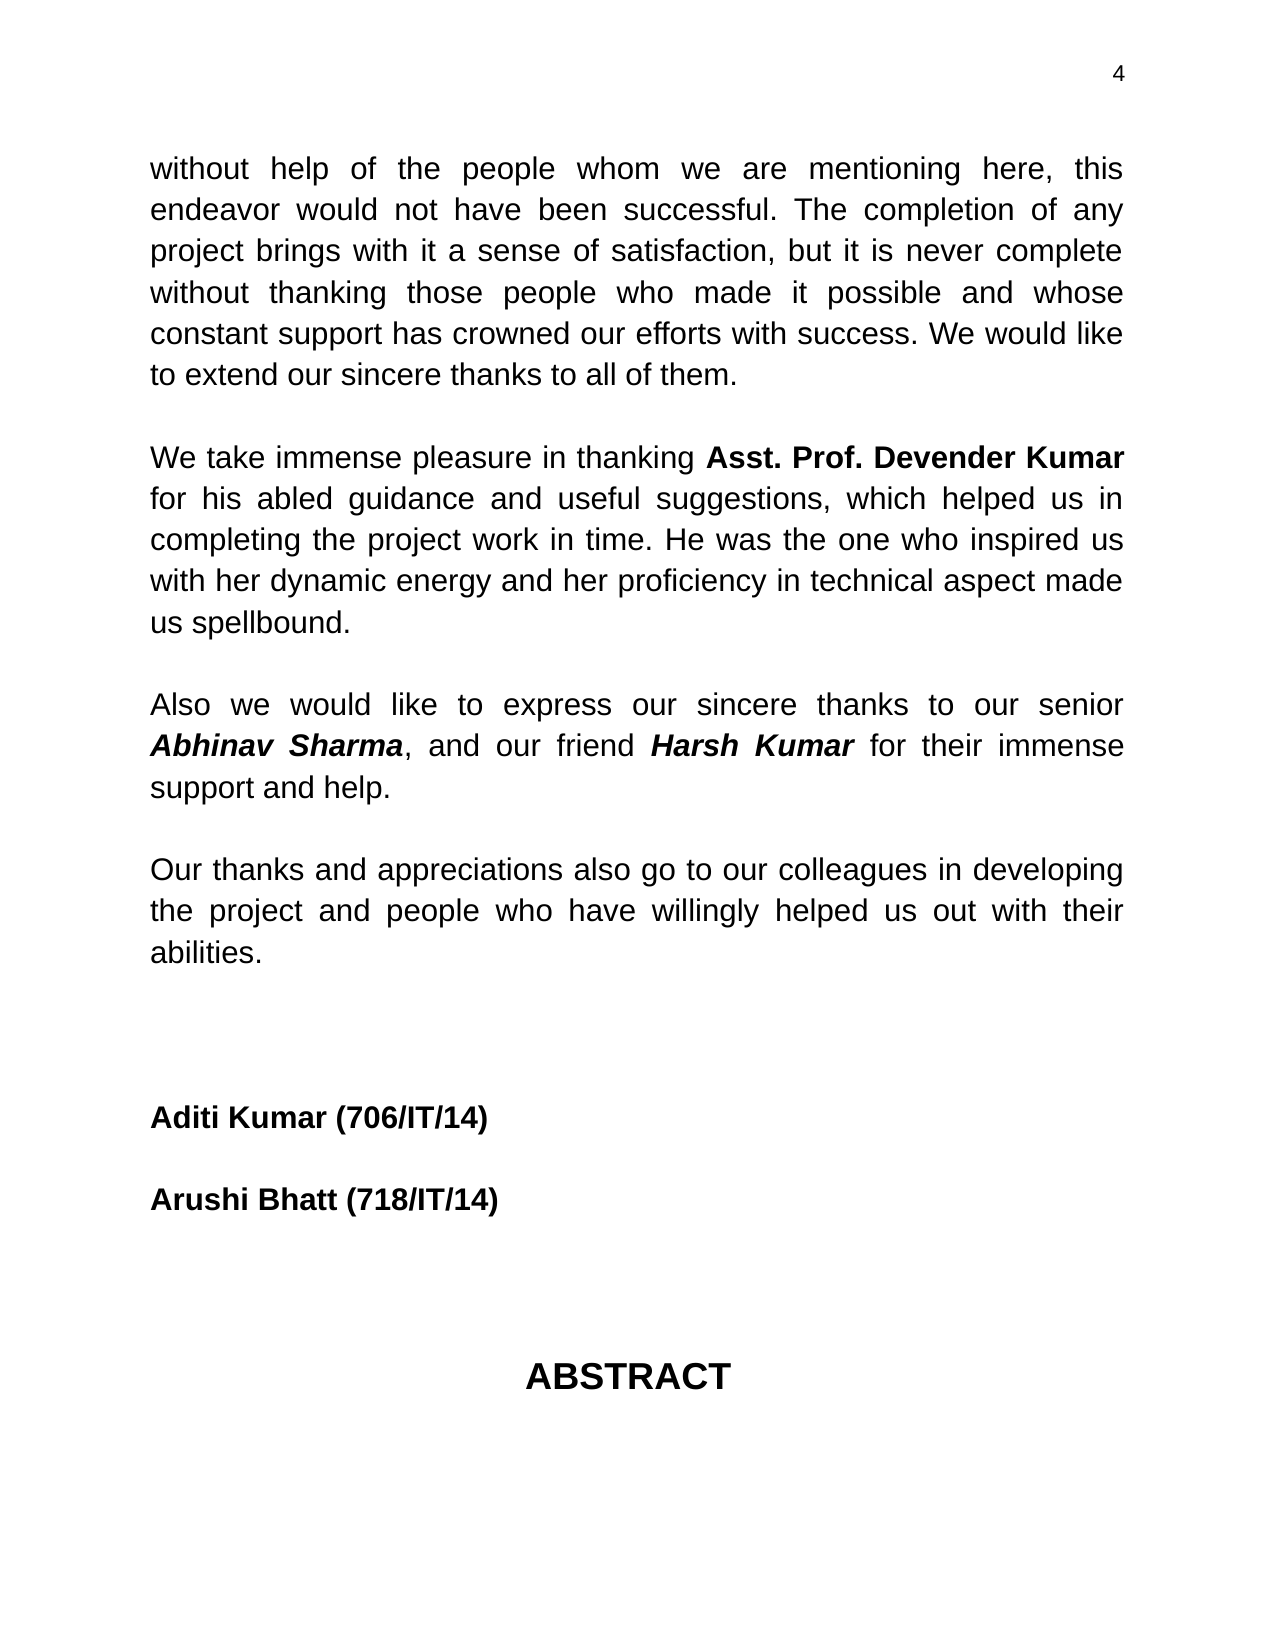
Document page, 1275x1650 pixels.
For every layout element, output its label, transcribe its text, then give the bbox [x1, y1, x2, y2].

text Aditi Kumar (706/IT/14) [150, 1099, 1125, 1135]
text We take immense pleasure in thanking Asst. Prof. Devender Kumar for his abled guidance and useful suggestions, which helped us in completing the project work in time. He was the one who inspired us with her dynamic energy and her proficiency in technical aspect made us spellbound. [150, 439, 1125, 640]
text Arushi Bhatt (718/IT/14) [150, 1181, 1125, 1217]
text Our thanks and appreciations also go to our colleagues in developing the project and people who have willingly helped us out with their abilities. [150, 851, 1125, 970]
text Also we would like to express our sincere thanks to our senior Abhinav Sharma, and our friend Harsh Kumar for their immense support and help. [150, 686, 1125, 805]
text ABSTRACT [450, 1354, 1125, 1398]
text without help of the people whom we are mentioning here, this endeavor would not have been successful. The completion of any project brings with it a sense of satisfaction, but it is never complete without thanking those people who made it possible and whose constant support has crowned our efforts with success. We would like to extend our sincere thanks to all of them. [150, 150, 1125, 392]
